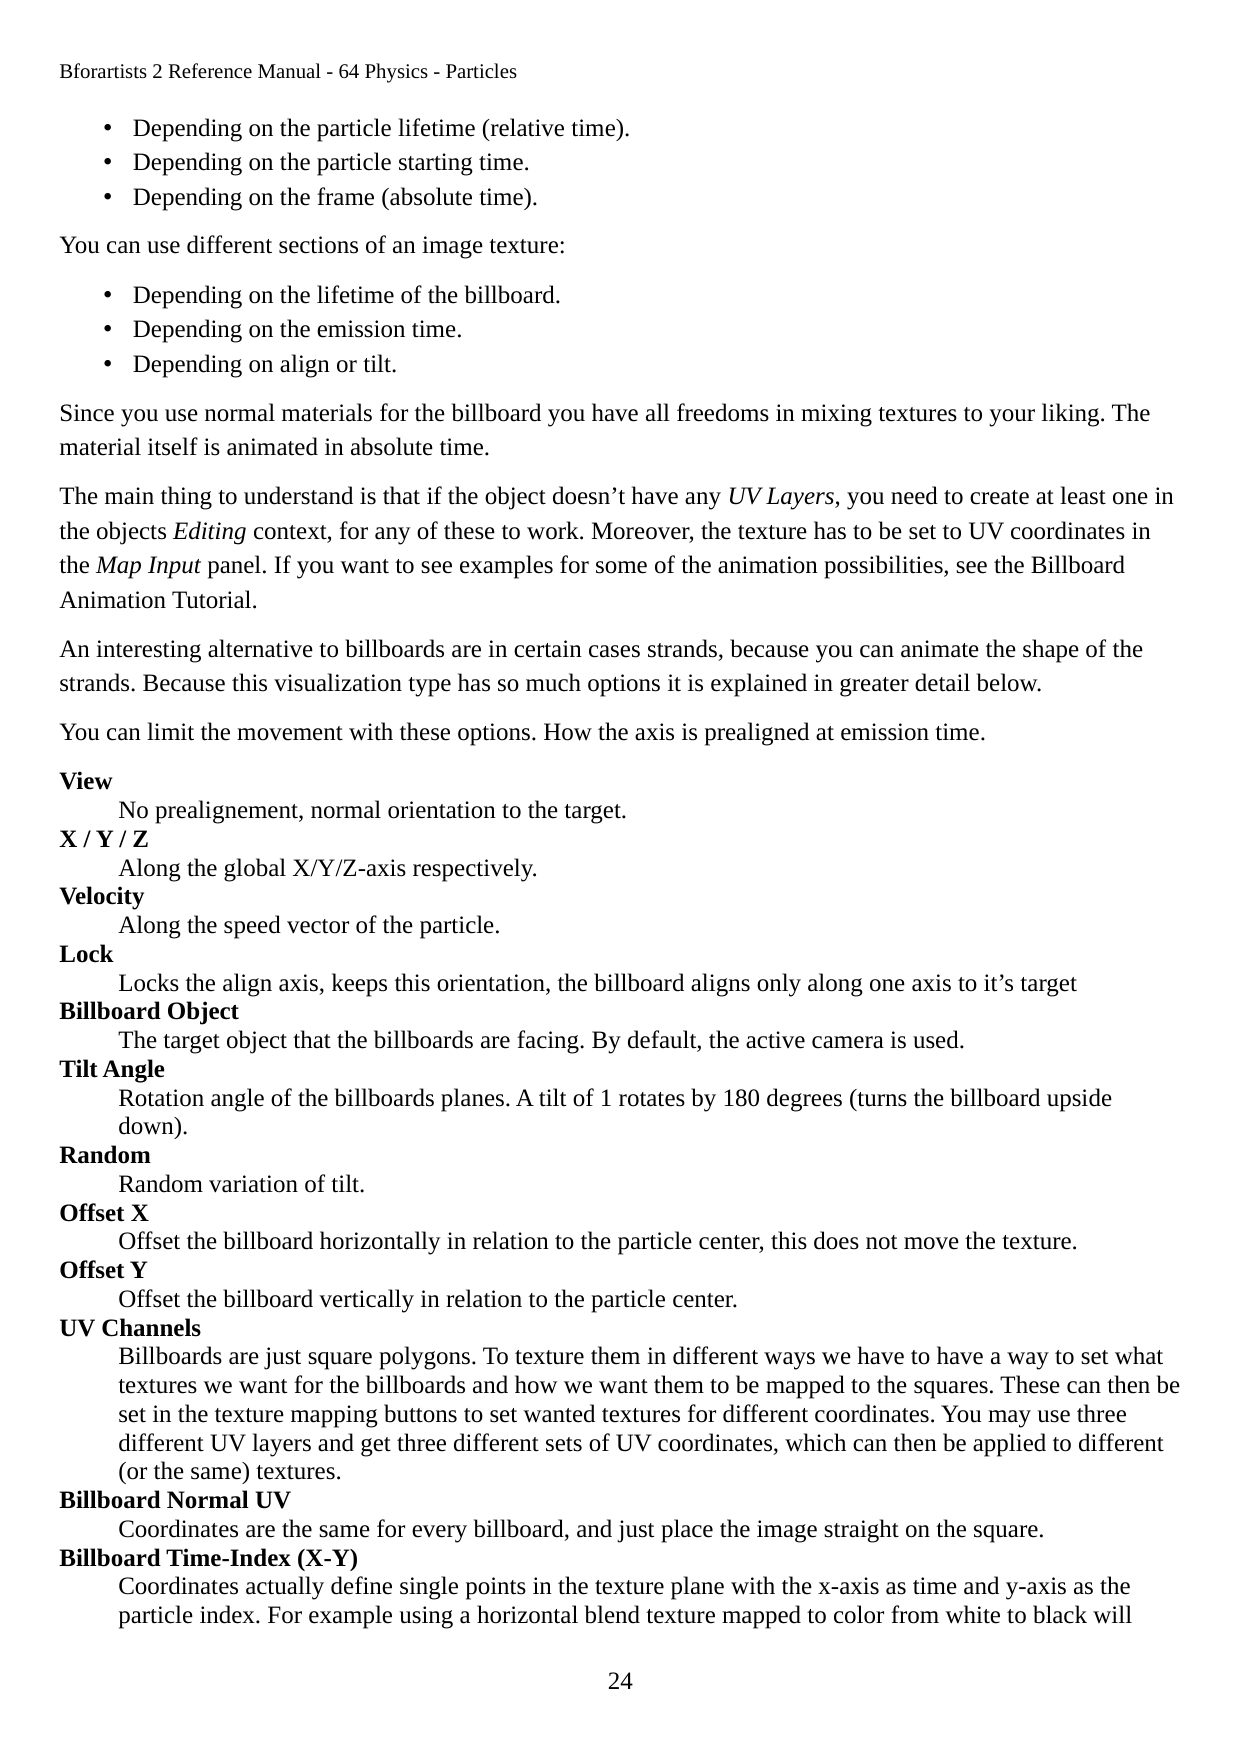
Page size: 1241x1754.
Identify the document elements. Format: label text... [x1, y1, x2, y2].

subtitle Random [59, 1140, 1181, 1169]
list Billboards are just square polygons. To texture them in different ways we have to have a way to set what textures we want for the billboards and how we want them to be mapped to the squares. These can then be set in the texture mapping buttons to set wanted textures for different coordinates. You may use three different UV layers and get three different sets of UV coordinates, which can then be applied to different (or the same) textures. [118, 1341, 1181, 1485]
list Random variation of tilt. [118, 1169, 1181, 1198]
list Offset the billboard horizontally in relation to the particle center, this does not move the texture. [118, 1226, 1181, 1255]
text You can use different sections of an image texture: [59, 231, 1181, 259]
list Coordinates are the same for every billboard, and just place the image straight on the square. [118, 1514, 1181, 1543]
subtitle Velocity [59, 881, 1181, 910]
list No prealignement, normal orientation to the target. [118, 795, 1181, 824]
list Locks the align axis, keeps this orientation, the billboard aligns only along one axis to it’s target [118, 968, 1181, 996]
list Offset the billboard vertically in relation to the particle center. [118, 1284, 1181, 1313]
subtitle Billboard Object [59, 996, 1181, 1025]
list Coordinates actually define single points in the texture plane with the x-axis as time and y-axis as the particle index. For example using a horizontal blend texture mapped to color from white to black will [118, 1571, 1181, 1629]
list The target object that the billboards are facing. By default, the active camera is used. [118, 1025, 1181, 1054]
subtitle Lock [59, 939, 1181, 968]
list Along the global X/Y/Z-axis respectively. [118, 853, 1181, 881]
text An interesting alternative to billboards are in certain cases strands, because you can animate the shape of the strands. Because this visualization type has so much options it is explained in greater detail below. [59, 634, 1181, 697]
text Since you use normal materials for the billboard you have all freedoms in mixing textures to your liking. The material itself is animated in absolute time. [59, 398, 1181, 461]
subtitle Offset Y [59, 1255, 1181, 1284]
subtitle UV Channels [59, 1313, 1181, 1341]
list Depending on the emission time. [103, 314, 1181, 343]
list Depending on the particle lifetime (relative time). [103, 113, 1181, 141]
text You can limit the movement with these options. How the axis is prealigned at emission time. [59, 717, 1181, 746]
subtitle Billboard Normal UV [59, 1485, 1181, 1514]
list Depending on the frame (absolute time). [103, 182, 1181, 210]
list Depending on the particle starting time. [103, 147, 1181, 176]
subtitle Tilt Angle [59, 1054, 1181, 1083]
text The main thing to understand is that if the object doesn’t have any UV Layers, you need to create at least one in the objects Editing context, for any of these to work. Moreover, the texture has to be set to UV coordinates in the Map Input panel. If you want to see examples for some of the animation possibilities, see the Billboard Animation Tutorial. [59, 481, 1181, 613]
list Depending on align or tilt. [103, 349, 1181, 377]
subtitle Offset X [59, 1198, 1181, 1226]
subtitle View [59, 766, 1181, 795]
subtitle Billboard Time-Index (X-Y) [59, 1543, 1181, 1571]
list Rotation angle of the billboards planes. A tilt of 1 rotates by 180 degrees (turns the billboard upside down). [118, 1083, 1181, 1140]
subtitle X / Y / Z [59, 824, 1181, 853]
list Along the speed vector of the particle. [118, 910, 1181, 939]
list Depending on the lifetime of the billboard. [103, 280, 1181, 308]
